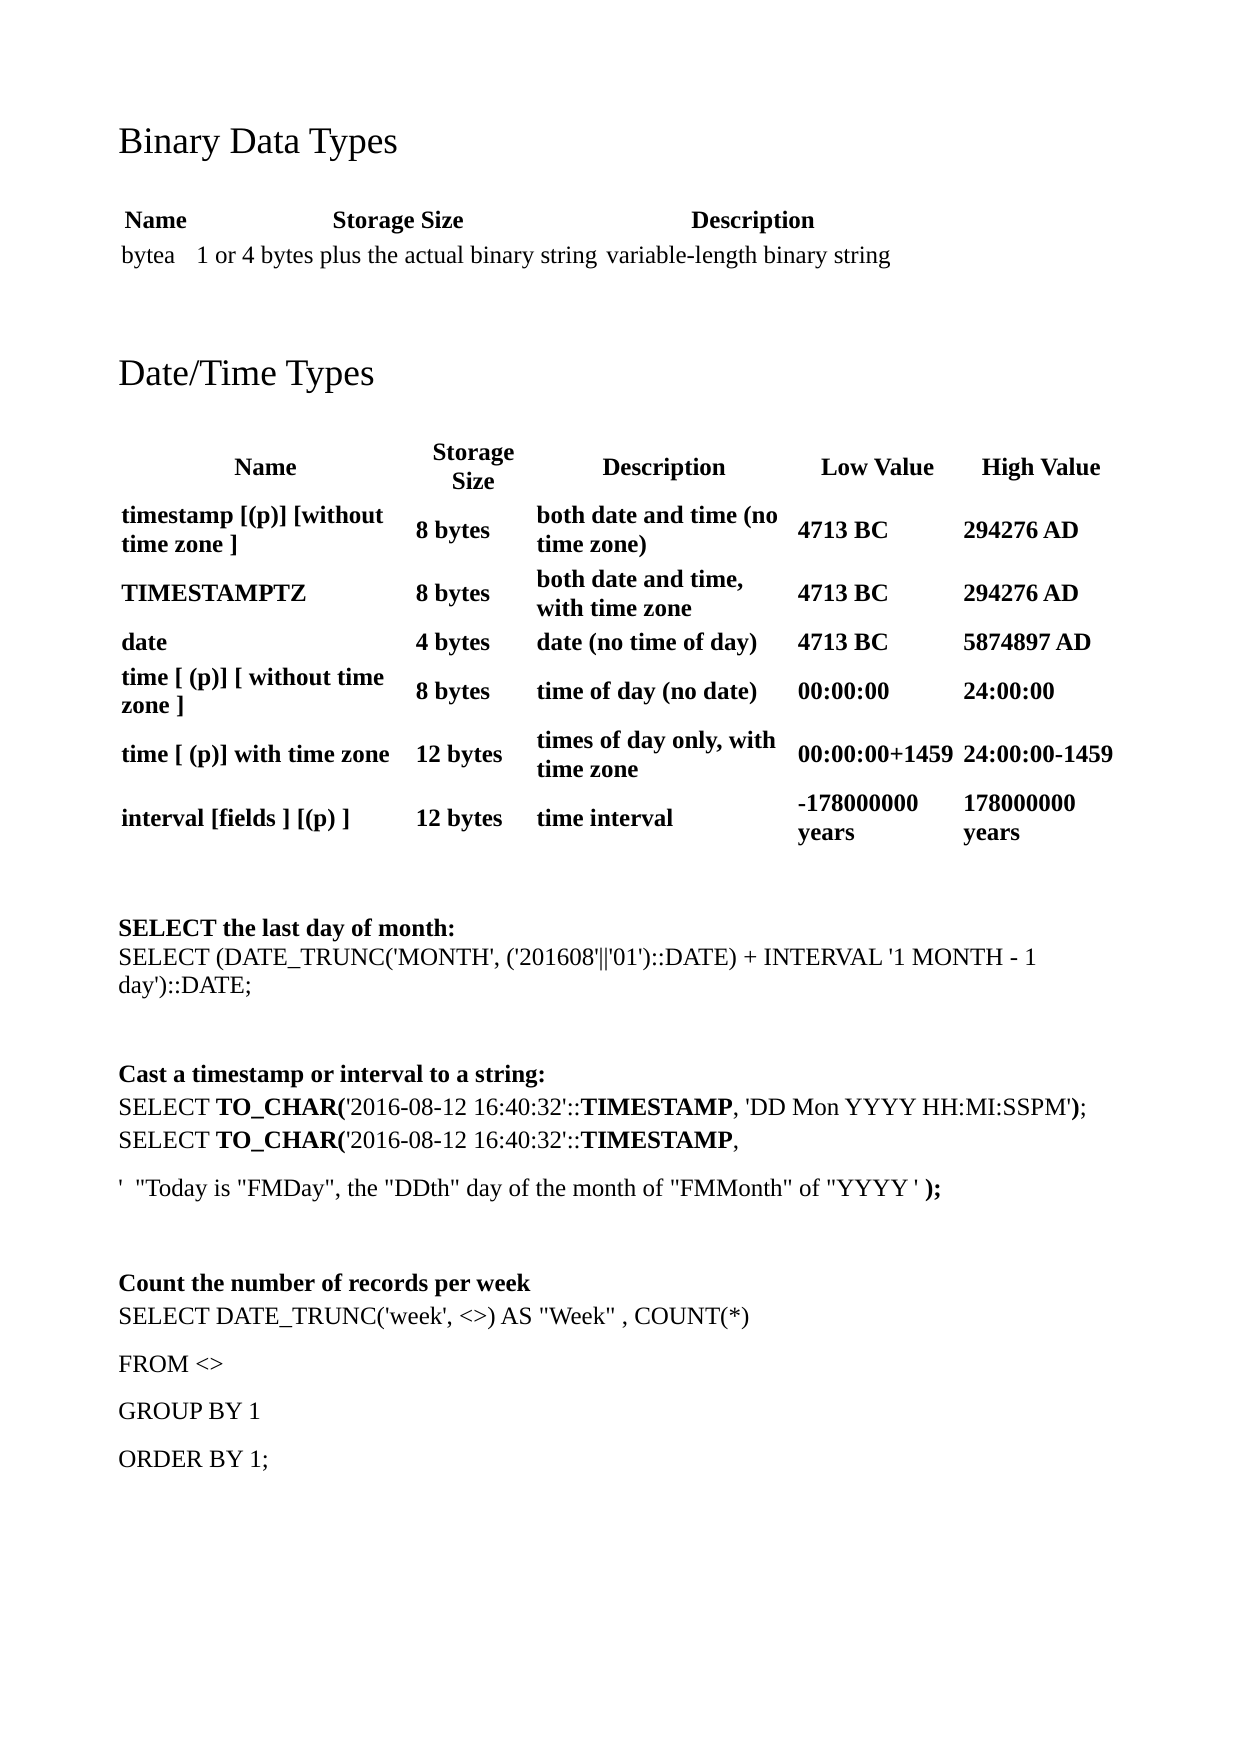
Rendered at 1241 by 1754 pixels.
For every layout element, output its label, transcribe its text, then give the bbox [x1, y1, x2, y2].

table_cell 4713 BC [795, 498, 960, 561]
table_cell 5874897 AD [960, 624, 1122, 659]
table_cell 00:00:00 [795, 659, 960, 722]
table_cell 12 bytes [413, 722, 533, 786]
text GROUP BY 1 [118, 1396, 1122, 1425]
table_cell 294276 AD [960, 498, 1122, 561]
table_cell both date and time (no time zone) [534, 498, 795, 561]
table_cell 294276 AD [960, 561, 1122, 624]
table_cell 178000000 years [960, 786, 1122, 849]
table_cell TIMESTAMPTZ [118, 561, 413, 624]
subtitle SELECT the last day of month: SELECT (DATE_TRUNC('MONTH', ('201608'||'01')::DATE) + INTERVAL '1 MONTH - 1 day')::DATE; [118, 870, 1122, 999]
table_cell time interval [534, 786, 795, 849]
table_header Name [118, 203, 193, 237]
text ORDER BY 1; [118, 1444, 1122, 1473]
subtitle Date/Time Types [118, 350, 1122, 393]
table_cell date (no time of day) [534, 624, 795, 659]
table_cell timestamp [(p)] [without time zone ] [118, 498, 413, 561]
table_cell both date and time, with time zone [534, 561, 795, 624]
text FROM <> [118, 1349, 1122, 1377]
table_header Name [118, 434, 413, 498]
table_cell times of day only, with time zone [534, 722, 795, 786]
table_cell time [ (p)] with time zone [118, 722, 413, 786]
table_cell 8 bytes [413, 561, 533, 624]
text Count the number of records per week SELECT DATE_TRUNC('week', <>) AS "Week" , COUNT(*) [118, 1268, 1122, 1330]
table_cell 4713 BC [795, 561, 960, 624]
text Cast a timestamp or interval to a string: SELECT TO_CHAR('2016-08-12 16:40:32'::TIMESTAMP, 'DD Mon YYYY HH:MI:SSPM'); SELECT TO_CHAR('2016-08-12 16:40:32'::TIMESTAMP, [118, 1059, 1122, 1154]
table_cell 1 or 4 bytes plus the actual binary string [193, 237, 603, 272]
table_cell 4713 BC [795, 624, 960, 659]
table_cell 8 bytes [413, 498, 533, 561]
table_cell 00:00:00+1459 [795, 722, 960, 786]
table_cell 4 bytes [413, 624, 533, 659]
table_header Storage Size [413, 434, 533, 498]
table_cell bytea [118, 237, 193, 272]
table_cell date [118, 624, 413, 659]
table_cell 12 bytes [413, 786, 533, 849]
table_cell variable-length binary string [603, 237, 903, 272]
text ' "Today is "FMDay", the "DDth" day of the month of "FMMonth" of "YYYY ' ); [118, 1173, 1122, 1202]
table_cell 24:00:00-1459 [960, 722, 1122, 786]
table_header Description [534, 434, 795, 498]
table_header Low Value [795, 434, 960, 498]
table_cell interval [fields ] [(p) ] [118, 786, 413, 849]
table_header Description [603, 203, 903, 237]
table_header High Value [960, 434, 1122, 498]
table_cell -178000000 years [795, 786, 960, 849]
table_header Storage Size [193, 203, 603, 237]
table_cell time [ (p)] [ without time zone ] [118, 659, 413, 722]
table_cell 8 bytes [413, 659, 533, 722]
subtitle Binary Data Types [118, 118, 1122, 161]
table_cell 24:00:00 [960, 659, 1122, 722]
table_cell time of day (no date) [534, 659, 795, 722]
